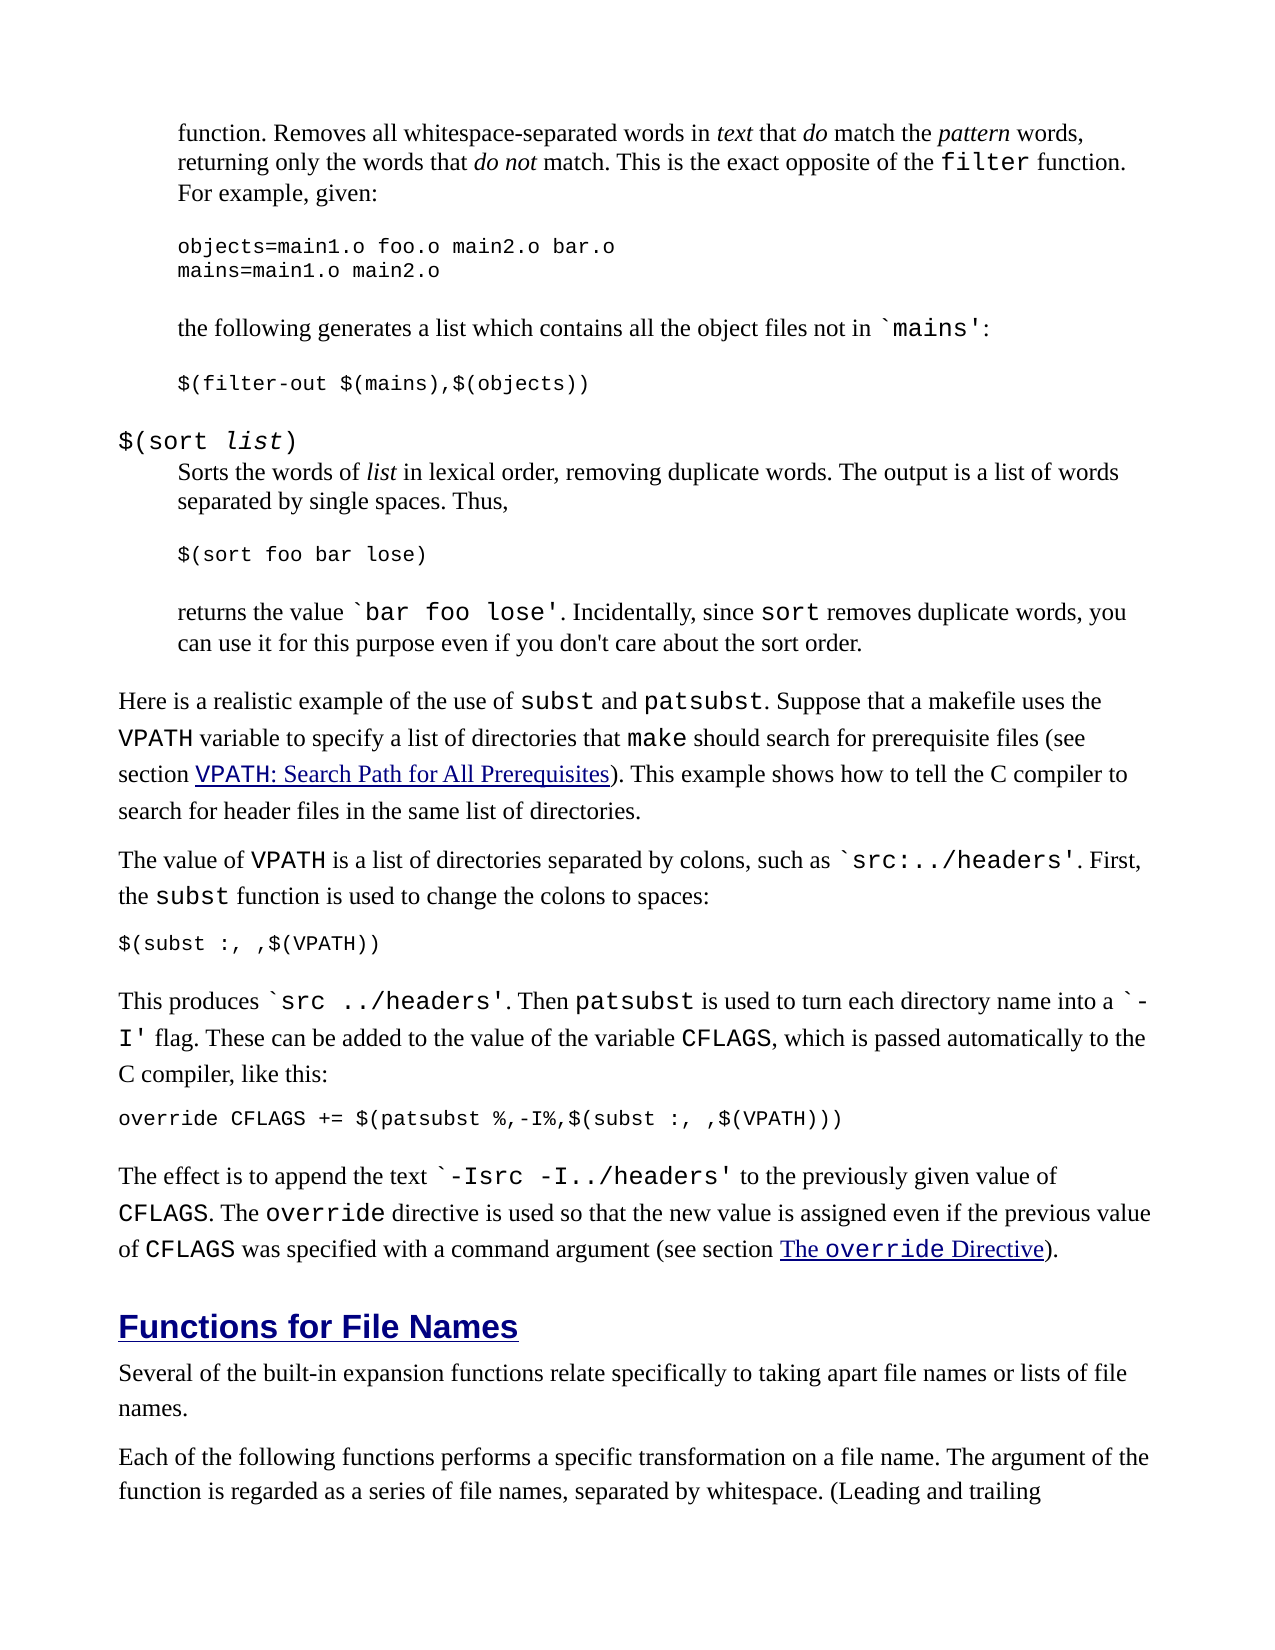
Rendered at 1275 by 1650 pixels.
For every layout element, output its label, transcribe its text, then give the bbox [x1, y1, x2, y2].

text The effect is to append the text `-Isrc -I../headers' to the previously given value of CFLAGS. The override directive is used so that the new value is assigned even if the previous value of CFLAGS was specified with a command argument (see section The override Directive). [118, 1161, 1157, 1265]
text objects=main1.o foo.o main2.o bar.o [177, 236, 1157, 259]
subtitle Functions for File Names [118, 1307, 1157, 1346]
text $(filter-out $(mains),$(objects)) [177, 373, 1157, 397]
list function. Removes all whitespace-separated words in text that do match the pattern words, returning only the words that do not match. This is the exact opposite of the filter function. For example, given: [177, 118, 1157, 206]
text Several of the built-in expansion functions relate specifically to taking apart file names or lists of file names. [118, 1358, 1157, 1421]
text Here is a realistic example of the use of subst and patsubst. Suppose that a makefile uses the VPATH variable to specify a list of directories that make should search for prerequisite files (see section VPATH: Search Path for All Prerequisites). This example shows how to tell the C compiler to search for header files in the same list of directories. [118, 686, 1157, 824]
list returns the value `bar foo lose'. Incidentally, since sort removes duplicate words, you can use it for this purpose even if you don't care about the sort order. [177, 597, 1157, 657]
text This produces `src ../headers'. Then patsubst is used to turn each directory name into a `-I' flag. These can be added to the value of the variable CFLAGS, which is passed automatically to the C compiler, like this: [118, 986, 1157, 1088]
text Each of the following functions performs a specific transformation on a file name. The argument of the function is regarded as a series of file names, separated by whitespace. (Leading and trailing [118, 1442, 1157, 1505]
subtitle $(sort list) [118, 426, 1157, 457]
text mains=main1.o main2.o [177, 259, 1157, 283]
text $(sort foo bar lose) [177, 544, 1157, 568]
list Sorts the words of list in lexical order, removing duplicate words. The output is a list of words separated by single spaces. Thus, [177, 457, 1157, 514]
text The value of VPATH is a list of directories separated by colons, such as `src:../headers'. First, the subst function is used to change the colons to spaces: [118, 845, 1157, 912]
text $(subst :, ,$(VPATH)) [118, 933, 1157, 957]
list the following generates a list which contains all the object files not in `mains': [177, 313, 1157, 343]
text override CFLAGS += $(patsubst %,-I%,$(subst :, ,$(VPATH))) [118, 1108, 1157, 1132]
